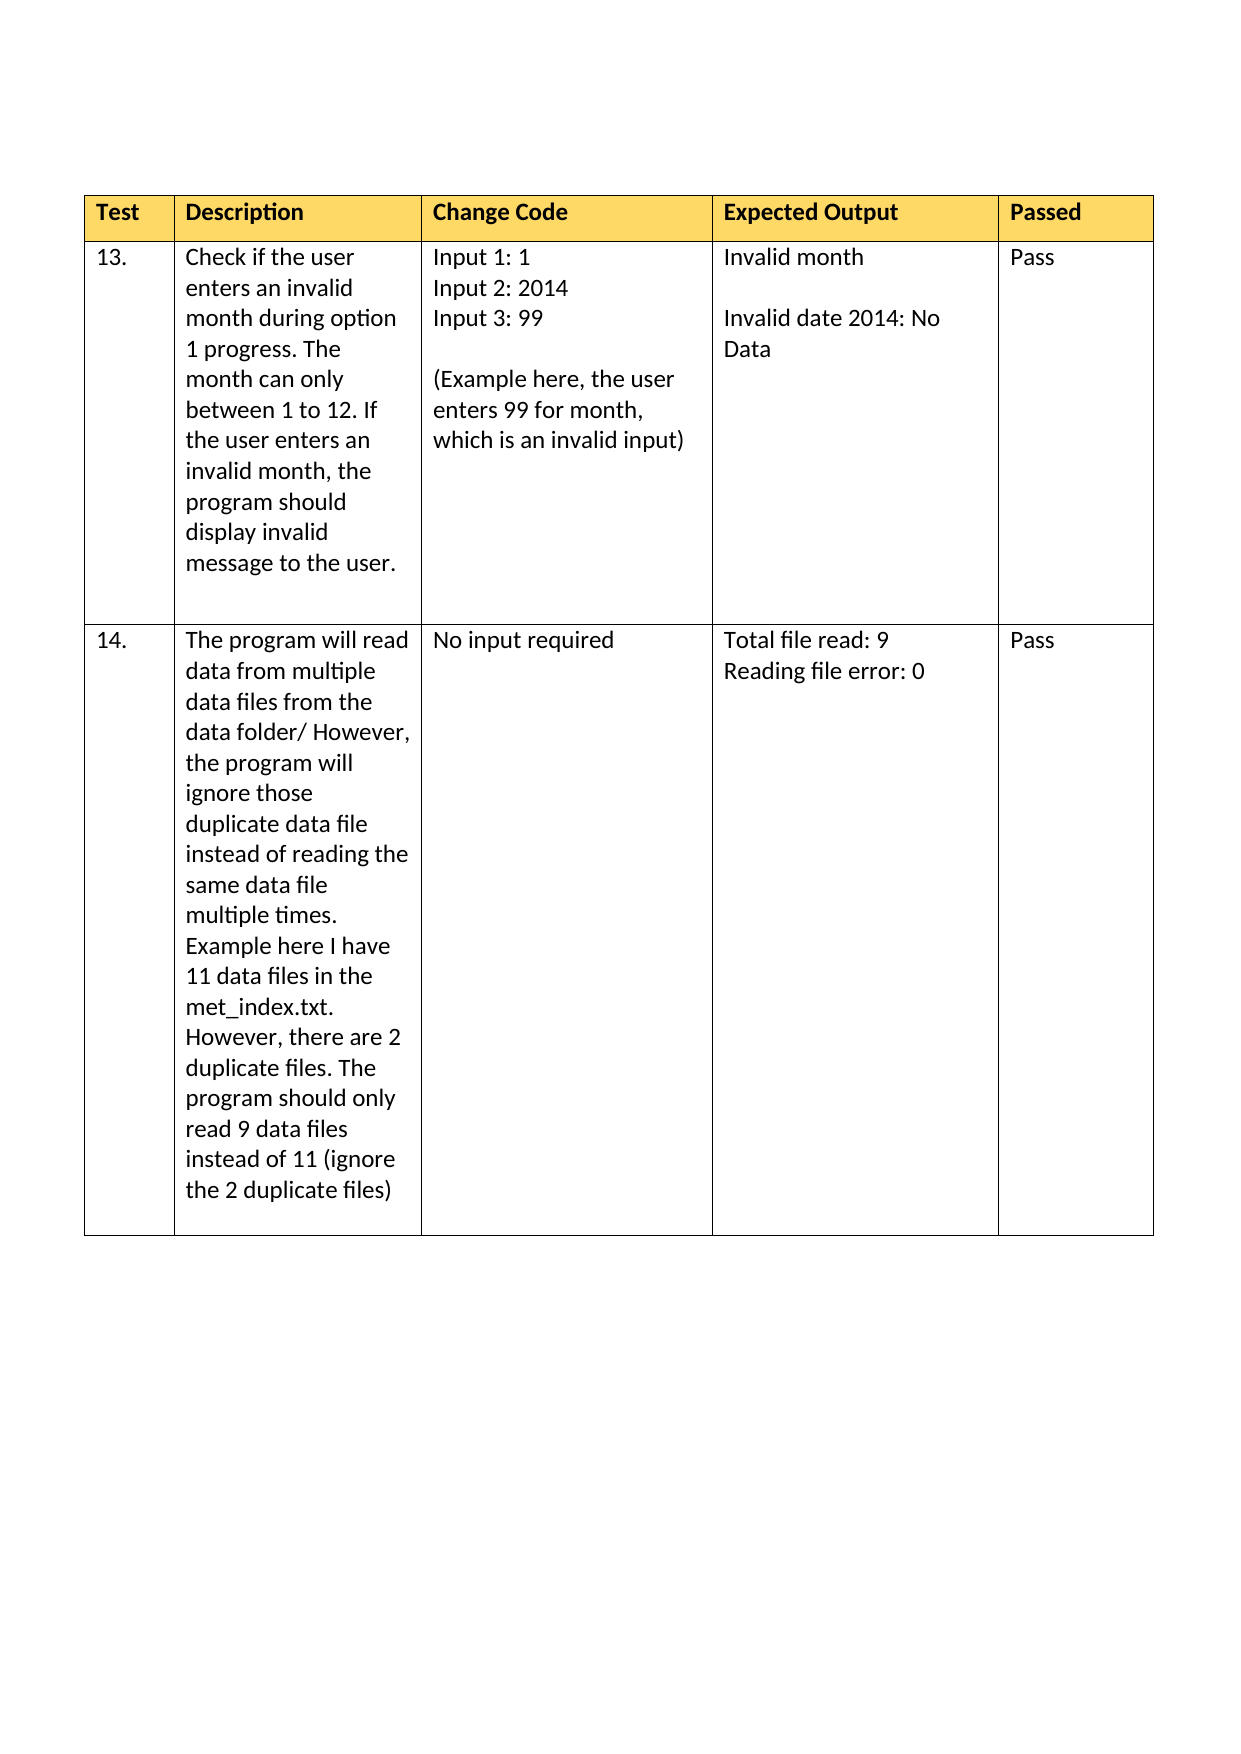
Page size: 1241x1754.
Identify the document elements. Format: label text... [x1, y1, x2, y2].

table_cell 14. [85, 625, 174, 1235]
table_cell Input 1: 1 Input 2: 2014 Input 3: 99 (Example here, the user enters 99 for month, which is an invalid input) [422, 242, 712, 623]
table_cell No input required [422, 625, 712, 1235]
table_cell Total file read: 9 Reading file error: 0 [713, 625, 998, 1235]
table_header Test [85, 196, 174, 241]
table_cell Invalid month Invalid date 2014: No Data [713, 242, 998, 623]
table_header Description [175, 196, 421, 241]
table_header Change Code [422, 196, 712, 241]
table_header Passed [999, 196, 1153, 241]
table_cell The program will read data from multiple data files from the data folder/ However, the program will ignore those duplicate data file instead of reading the same data file multiple times. Example here I have 11 data files in the met_index.txt. However, there are 2 duplicate files. The program should only read 9 data files instead of 11 (ignore the 2 duplicate files) [175, 625, 421, 1235]
table_cell 13. [85, 242, 174, 623]
table_cell Pass [999, 242, 1153, 623]
table_cell Check if the user enters an invalid month during option 1 progress. The month can only between 1 to 12. If the user enters an invalid month, the program should display invalid message to the user. [175, 242, 421, 623]
table_header Expected Output [713, 196, 998, 241]
table_cell Pass [999, 625, 1153, 1235]
